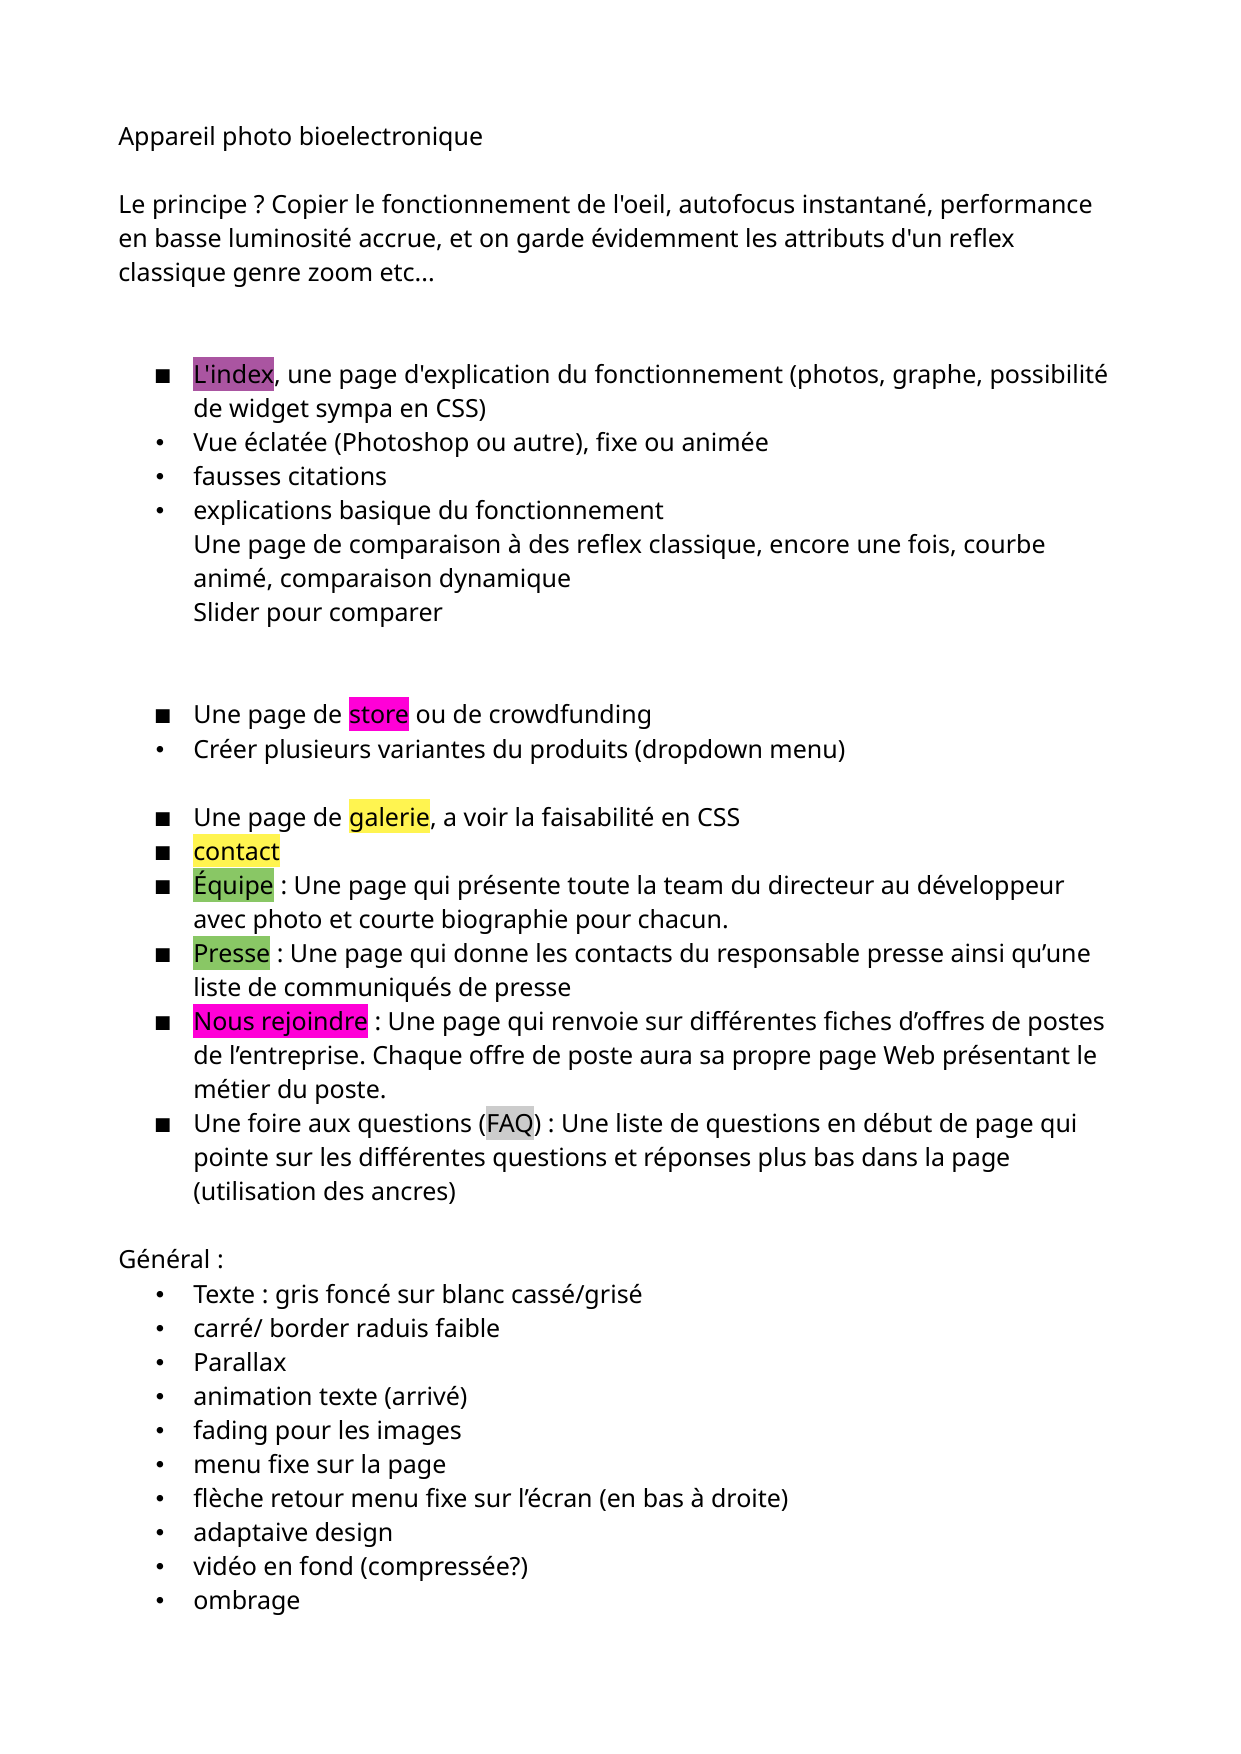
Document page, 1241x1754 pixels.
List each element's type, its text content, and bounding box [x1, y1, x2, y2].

text Général : [118, 1242, 1122, 1276]
list vidéo en fond (compressée?) [156, 1549, 1122, 1583]
list Slider pour comparer [156, 595, 1122, 629]
list L'index, une page d'explication du fonctionnement (photos, graphe, possibilité de widget sympa en CSS) [156, 357, 1122, 425]
list flèche retour menu fixe sur l’écran (en bas à droite) [156, 1481, 1122, 1515]
list Vue éclatée (Photoshop ou autre), fixe ou animée [156, 425, 1122, 459]
list fading pour les images [156, 1412, 1122, 1447]
list contact [156, 833, 1122, 867]
text Le principe ? Copier le fonctionnement de l'oeil, autofocus instantané, performance en basse luminosité accrue, et on garde évidemment les attributs d'un reflex classique genre zoom etc... [118, 186, 1122, 288]
list Équipe : Une page qui présente toute la team du directeur au développeur avec photo et courte biographie pour chacun. [156, 867, 1122, 936]
list fausses citations [156, 459, 1122, 493]
list adaptaive design [156, 1515, 1122, 1549]
list animation texte (arrivé) [156, 1378, 1122, 1412]
list Nous rejoindre : Une page qui renvoie sur différentes fiches d’offres de postes de l’entreprise. Chaque offre de poste aura sa propre page Web présentant le métier du poste. [156, 1004, 1122, 1106]
list Une page de comparaison à des reflex classique, encore une fois, courbe animé, comparaison dynamique [156, 527, 1122, 595]
list explications basique du fonctionnement [156, 493, 1122, 527]
list Créer plusieurs variantes du produits (dropdown menu) [156, 731, 1122, 765]
list Texte : gris foncé sur blanc cassé/grisé [156, 1276, 1122, 1310]
list Une page de galerie, a voir la faisabilité en CSS [156, 799, 1122, 833]
list menu fixe sur la page [156, 1447, 1122, 1481]
list ombrage [156, 1583, 1122, 1617]
list carré/ border raduis faible [156, 1310, 1122, 1344]
text Appareil photo bioelectronique [118, 118, 1122, 152]
list Une foire aux questions (FAQ) : Une liste de questions en début de page qui pointe sur les différentes questions et réponses plus bas dans la page (utilisation des ancres) [156, 1106, 1122, 1208]
list Une page de store ou de crowdfunding [156, 697, 1122, 731]
list Presse : Une page qui donne les contacts du responsable presse ainsi qu’une liste de communiqués de presse [156, 936, 1122, 1004]
list Parallax [156, 1344, 1122, 1378]
